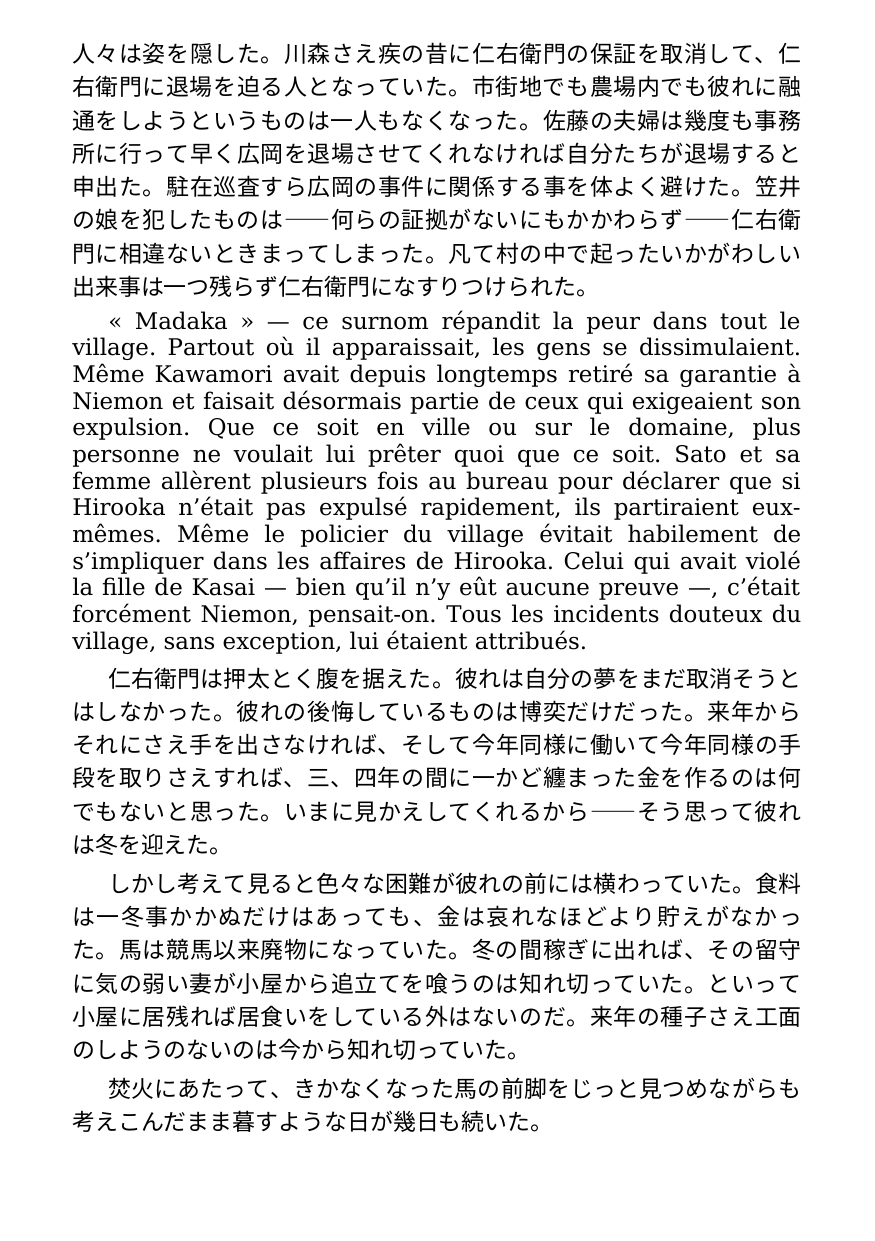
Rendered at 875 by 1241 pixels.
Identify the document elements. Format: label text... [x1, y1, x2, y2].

text 仁右衛門は押太とく腹を据えた。彼れは自分の夢をまだ取消そうとはしなかった。彼れの後悔しているものは博奕だけだった。来年からそれにさえ手を出さなければ、そして今年同様に働いて今年同様の手段を取りさえすれば、三、四年の間に一かど纏まった金を作るのは何でもないと思った。いまに見かえしてくれるから――そう思って彼れは冬を迎えた。 [72, 660, 802, 860]
text 人々は姿を隠した。川森さえ疾の昔に仁右衛門の保証を取消して、仁右衛門に退場を迫る人となっていた。市街地でも農場内でも彼れに融通をしようというものは一人もなくなった。佐藤の夫婦は幾度も事務所に行って早く広岡を退場させてくれなければ自分たちが退場すると申出た。駐在巡査すら広岡の事件に関係する事を体よく避けた。笠井の娘を犯したものは――何らの証拠がないにもかかわらず――仁右衛門に相違ないときまってしまった。凡て村の中で起ったいかがわしい出来事は一つ残らず仁右衛門になすりつけられた。 [72, 36, 802, 302]
text しかし考えて見ると色々な困難が彼れの前には横わっていた。食料は一冬事かかぬだけはあっても、金は哀れなほどより貯えがなかった。馬は競馬以来廃物になっていた。冬の間稼ぎに出れば、その留守に気の弱い妻が小屋から追立てを喰うのは知れ切っていた。といって小屋に居残れば居食いをしている外はないのだ。来年の種子さえ工面のしようのないのは今から知れ切っていた。 [72, 866, 802, 1065]
text 焚火にあたって、きかなくなった馬の前脚をじっと見つめながらも考えこんだまま暮すような日が幾日も続いた。 [72, 1071, 802, 1137]
text « Madaka » — ce surnom répandit la peur dans tout le village. Partout où il apparaissait, les gens se dissimulaient. Même Kawamori avait depuis longtemps retiré sa garantie à Niemon et faisait désormais partie de ceux qui exigeaient son expulsion. Que ce soit en ville ou sur le domaine, plus personne ne voulait lui prêter quoi que ce soit. Sato et sa femme allèrent plusieurs fois au bureau pour déclarer que si Hirooka n’était pas expulsé rapidement, ils partiraient eux-mêmes. Même le policier du village évitait habilement de s’impliquer dans les affaires de Hirooka. Celui qui avait violé la fille de Kasai — bien qu’il n’y eût aucune preuve —, c’était forcément Niemon, pensait-on. Tous les incidents douteux du village, sans exception, lui étaient attribués. [72, 308, 802, 654]
